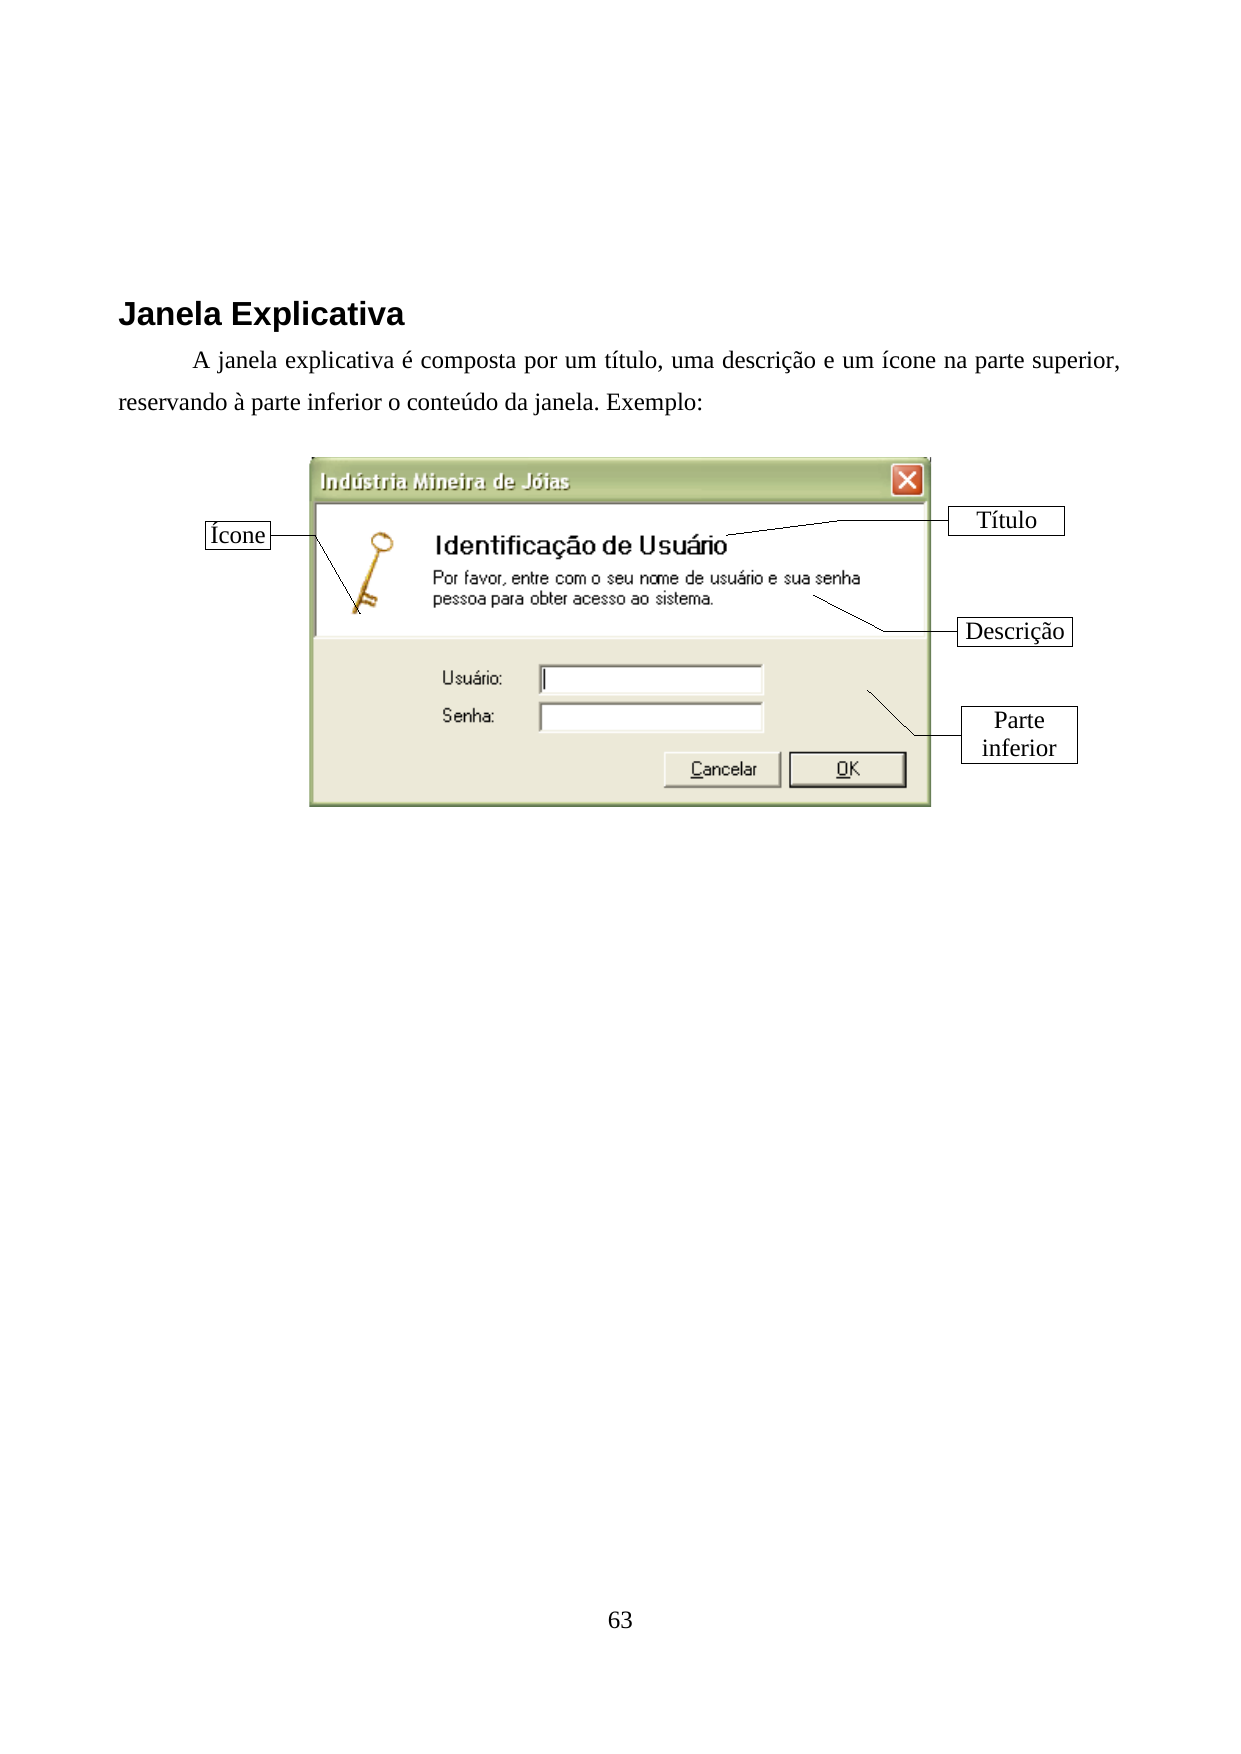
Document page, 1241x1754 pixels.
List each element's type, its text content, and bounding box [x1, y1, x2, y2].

text A janela explicativa é composta por um título, uma descrição e um ícone na parte superior, reservando à parte inferior o conteúdo da janela. Exemplo: [118, 346, 1122, 415]
subtitle Janela Explicativa [118, 295, 1122, 332]
picture [309, 457, 932, 807]
